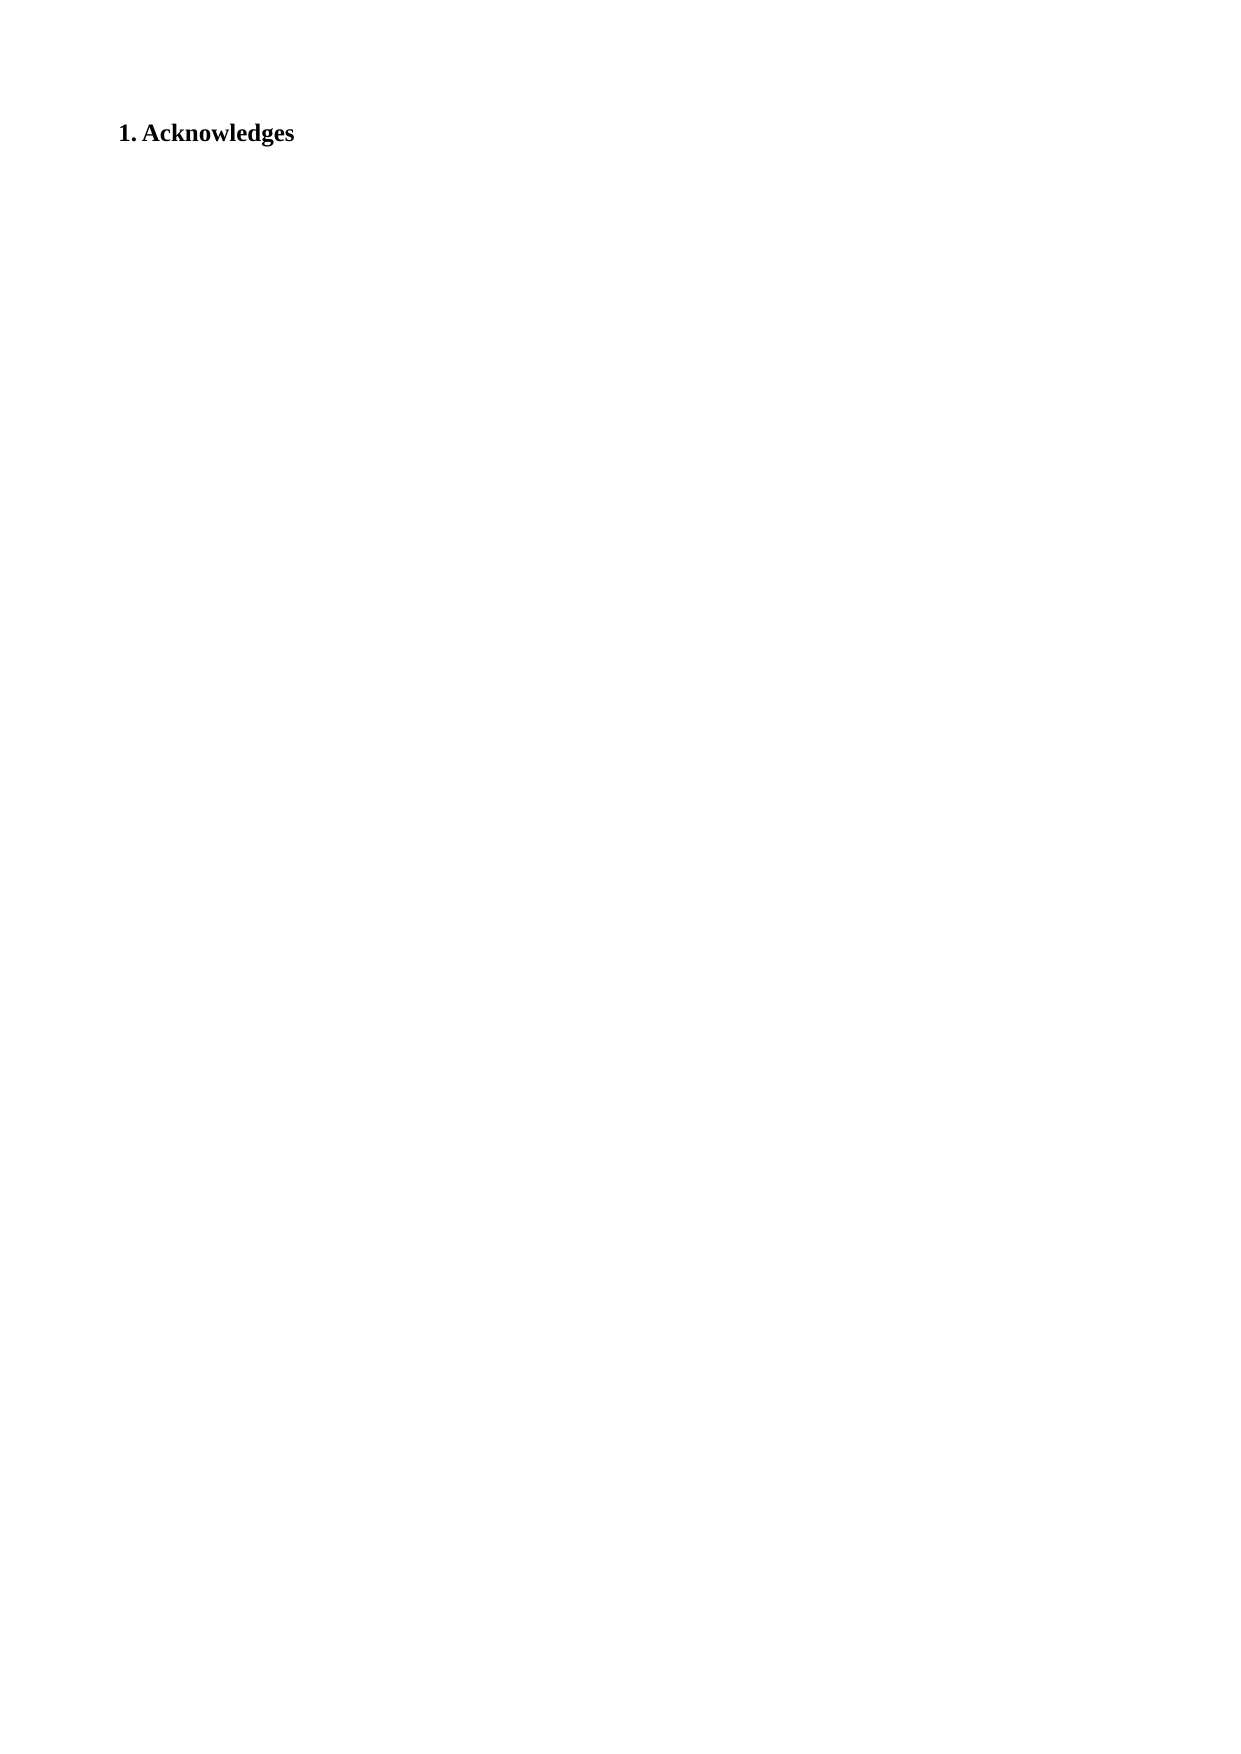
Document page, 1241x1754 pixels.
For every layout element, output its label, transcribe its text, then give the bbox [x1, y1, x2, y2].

text 1. Acknowledges [118, 118, 1122, 147]
